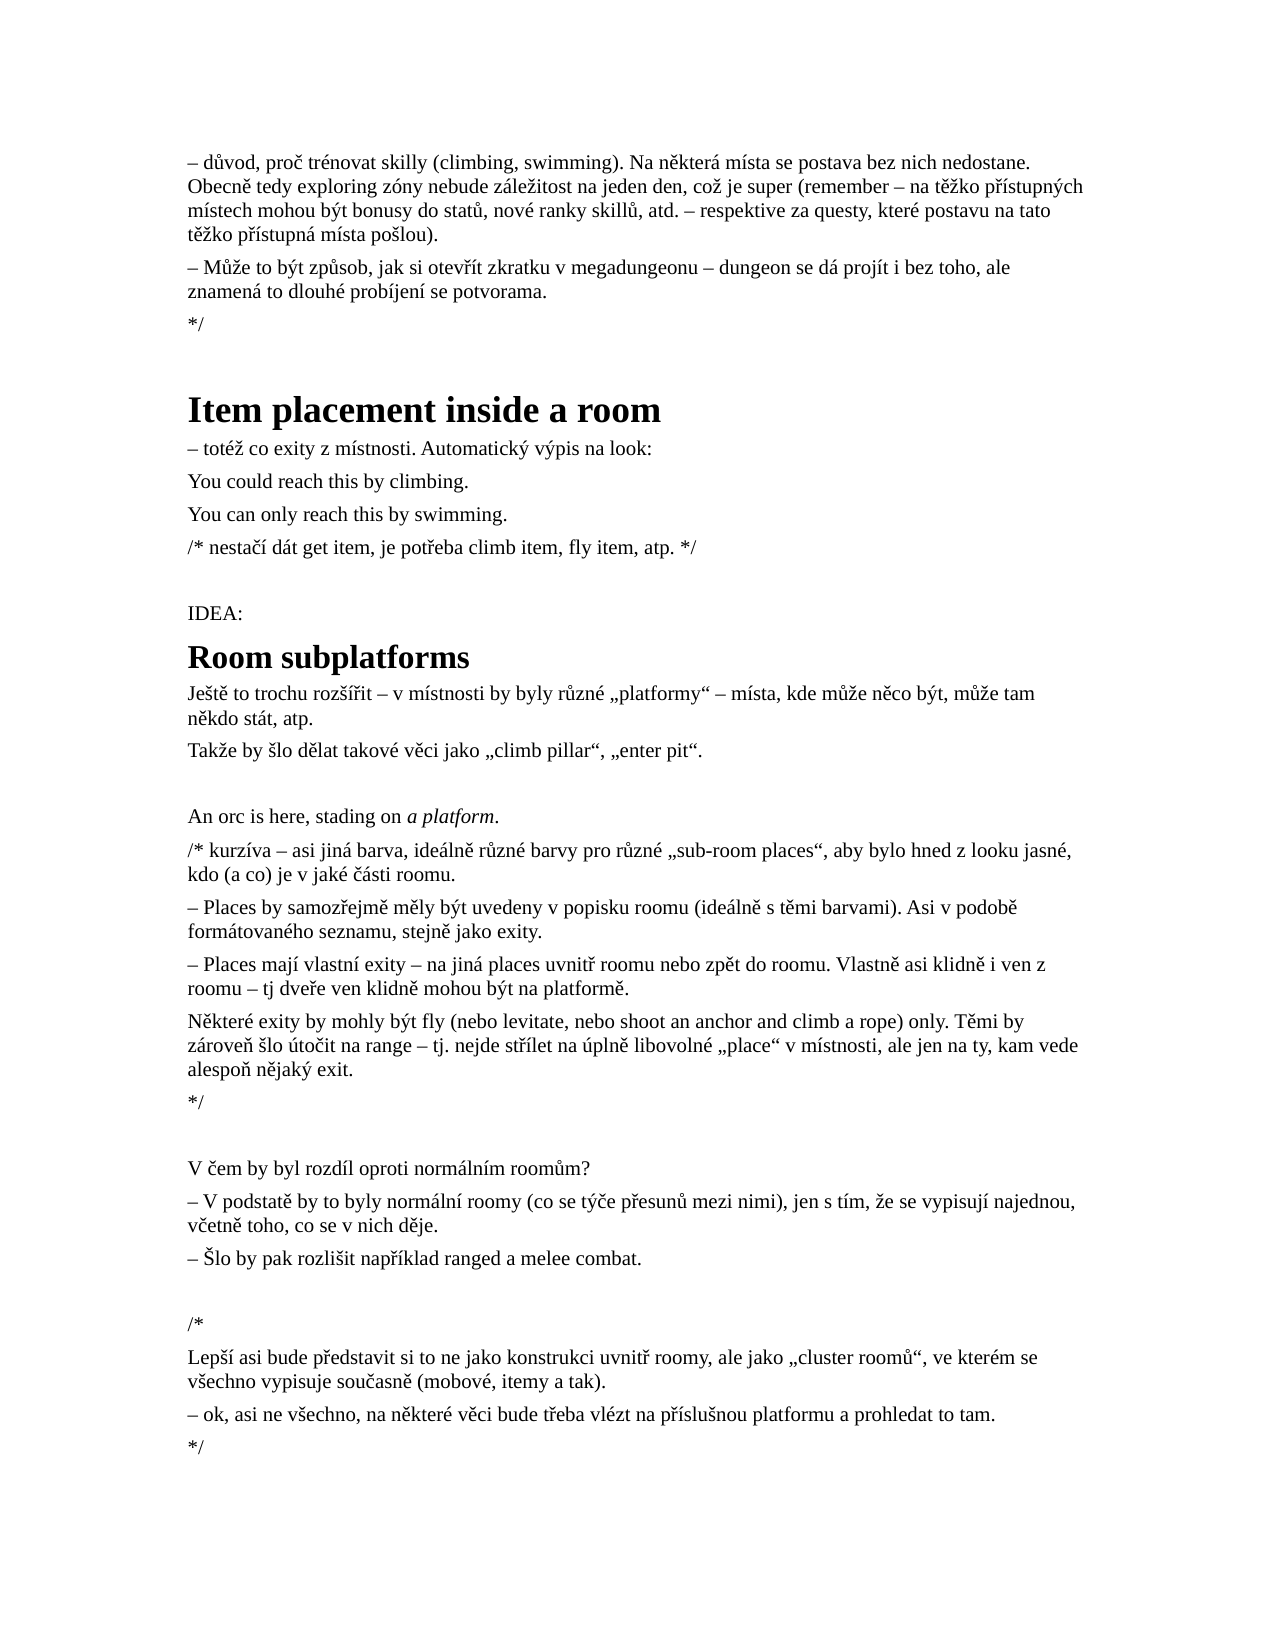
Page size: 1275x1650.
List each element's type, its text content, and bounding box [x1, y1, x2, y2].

text – ok, asi ne všechno, na některé věci bude třeba vlézt na příslušnou platformu a prohledat to tam. [187, 1402, 1087, 1426]
text – Places by samozřejmě měly být uvedeny v popisku roomu (ideálně s těmi barvami). Asi v podobě formátovaného seznamu, stejně jako exity. [187, 894, 1087, 943]
text */ [187, 312, 1087, 336]
text – V podstatě by to byly normální roomy (co se týče přesunů mezi nimi), jen s tím, že se vypisují najednou, včetně toho, co se v nich děje. [187, 1189, 1087, 1237]
subtitle Item placement inside a room [187, 387, 1087, 430]
text An orc is here, stading on a platform. [187, 804, 1087, 828]
subtitle Room subplatforms [187, 637, 1087, 675]
text You could reach this by climbing. [187, 469, 1087, 493]
text Ještě to trochu rozšířit – v místnosti by byly různé „platformy“ – místa, kde může něco být, může tam někdo stát, atp. [187, 681, 1087, 729]
text Takže by šlo dělat takové věci jako „climb pillar“, „enter pit“. [187, 738, 1087, 762]
text IDEA: [187, 601, 1087, 625]
text Některé exity by mohly být fly (nebo levitate, nebo shoot an anchor and climb a rope) only. Těmi by zároveň šlo útočit na range – tj. nejde střílet na úplně libovolné „place“ v místnosti, ale jen na ty, kam vede alespoň nějaký exit. [187, 1009, 1087, 1081]
text */ [187, 1435, 1087, 1459]
text /* nestačí dát get item, je potřeba climb item, fly item, atp. */ [187, 535, 1087, 559]
text – Může to být způsob, jak si otevřít zkratku v megadungeonu – dungeon se dá projít i bez toho, ale znamená to dlouhé probíjení se potvorama. [187, 255, 1087, 303]
text – totéž co exity z místnosti. Automatický výpis na look: [187, 436, 1087, 460]
text /* kurzíva – asi jiná barva, ideálně různé barvy pro různé „sub-room places“, aby bylo hned z looku jasné, kdo (a co) je v jaké části roomu. [187, 837, 1087, 886]
text – důvod, proč trénovat skilly (climbing, swimming). Na některá místa se postava bez nich nedostane. Obecně tedy exploring zóny nebude záležitost na jeden den, což je super (remember – na těžko přístupných místech mohou být bonusy do statů, nové ranky skillů, atd. – respektive za questy, které postavu na tato těžko přístupná místa pošlou). [187, 150, 1087, 246]
text – Šlo by pak rozlišit například ranged a melee combat. [187, 1246, 1087, 1270]
text You can only reach this by swimming. [187, 502, 1087, 526]
text Lepší asi bude představit si to ne jako konstrukci uvnitř roomy, ale jako „cluster roomů“, ve kterém se všechno vypisuje současně (mobové, itemy a tak). [187, 1345, 1087, 1393]
text /* [187, 1312, 1087, 1336]
text – Places mají vlastní exity – na jiná places uvnitř roomu nebo zpět do roomu. Vlastně asi klidně i ven z roomu – tj dveře ven klidně mohou být na platformě. [187, 952, 1087, 1000]
text V čem by byl rozdíl oproti normálním roomům? [187, 1156, 1087, 1180]
text */ [187, 1090, 1087, 1114]
